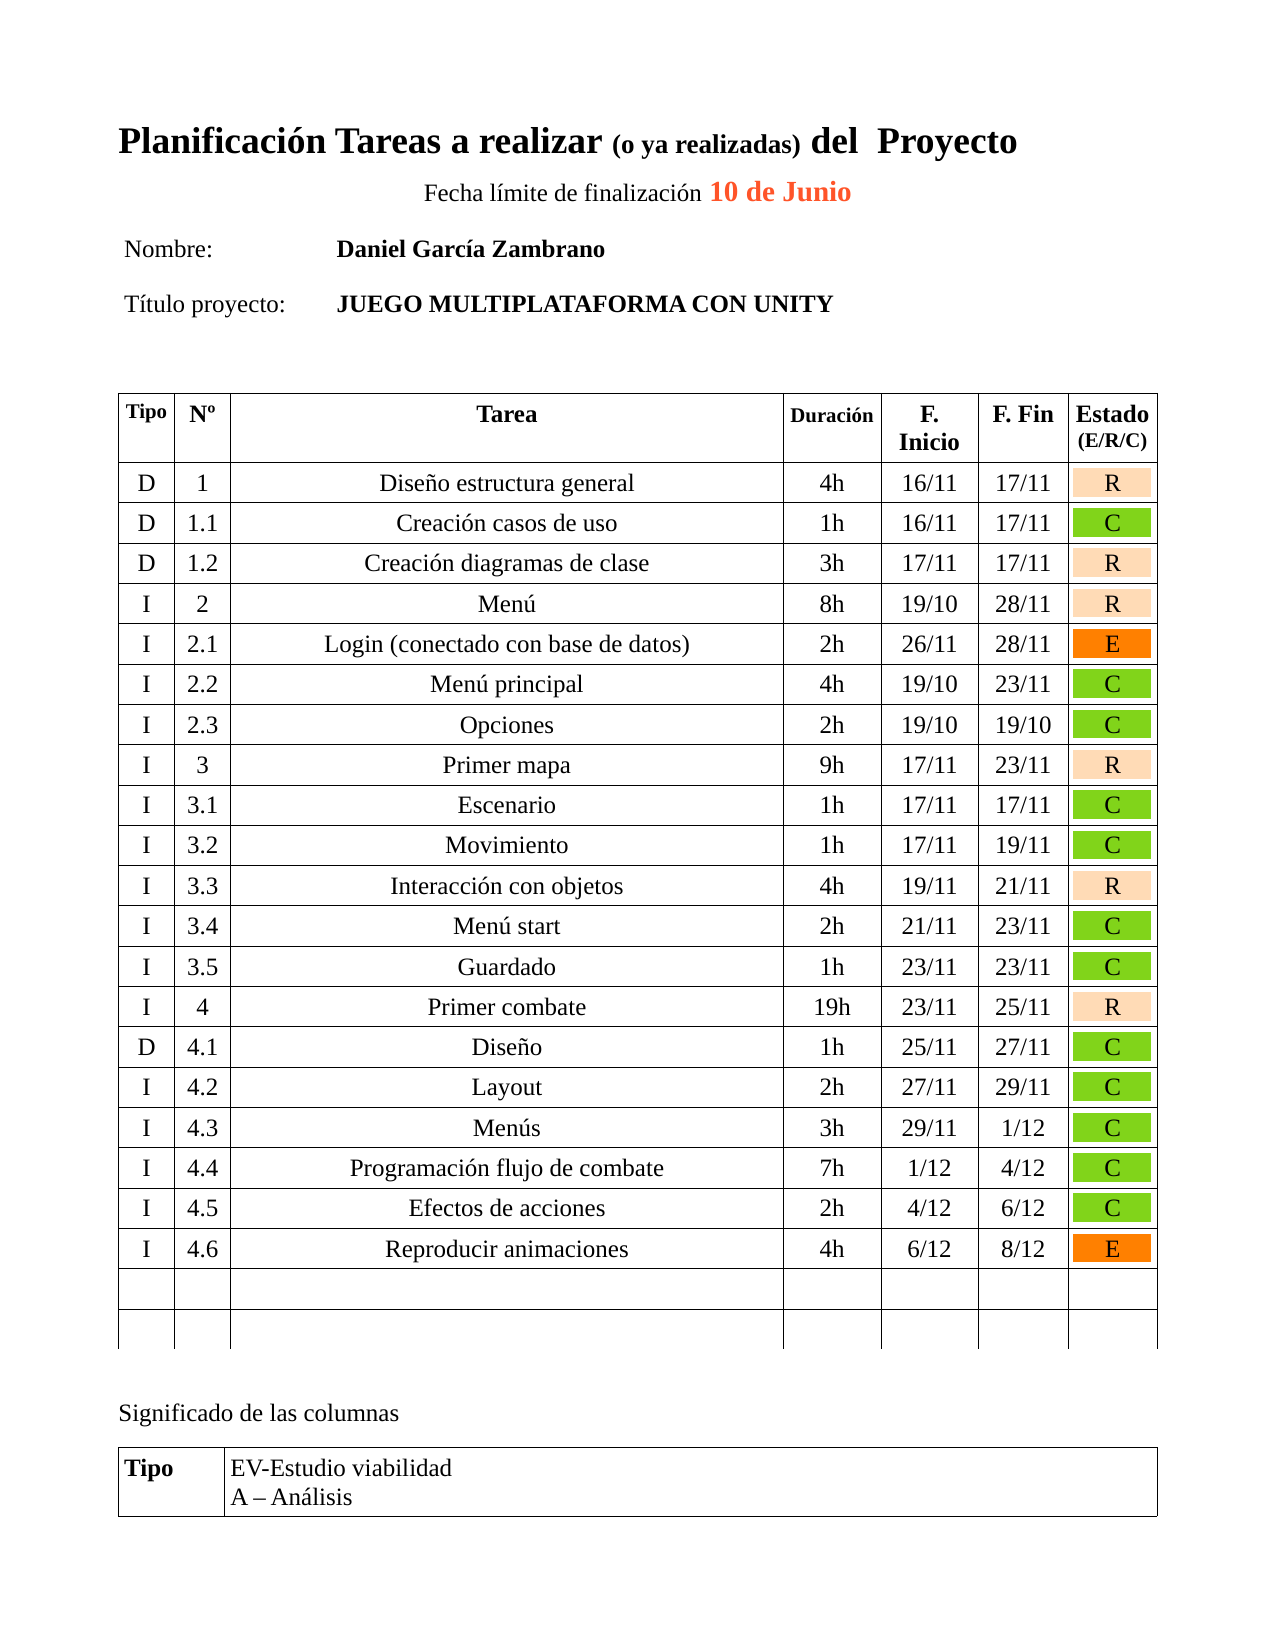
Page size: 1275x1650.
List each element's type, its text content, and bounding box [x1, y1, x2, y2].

table_cell 4.1 [175, 1027, 230, 1067]
table_header Tipo [119, 394, 174, 462]
table_cell 3h [784, 1108, 881, 1147]
table_cell 3.2 [175, 826, 230, 865]
table_cell 23/11 [979, 906, 1068, 946]
table_cell I [119, 786, 174, 825]
table_cell 23/11 [882, 987, 978, 1026]
table_cell C [1069, 705, 1157, 744]
table_cell 2h [784, 1189, 881, 1228]
table_cell 23/11 [882, 947, 978, 986]
table_cell R [1069, 463, 1157, 502]
table_cell [784, 1310, 881, 1349]
table_cell 1h [784, 503, 881, 543]
table_cell 4h [784, 665, 881, 704]
table_cell Movimiento [231, 826, 783, 865]
table_cell 2h [784, 624, 881, 663]
table_cell JUEGO MULTIPLATAFORMA CON UNITY [331, 283, 1157, 338]
table_cell 17/11 [882, 745, 978, 784]
table_cell 19/10 [882, 665, 978, 704]
table_cell 2.2 [175, 665, 230, 704]
table_cell 2.1 [175, 624, 230, 663]
table_cell 2 [175, 584, 230, 623]
table_cell 25/11 [882, 1027, 978, 1067]
table_cell C [1069, 1068, 1157, 1107]
table_cell 4.5 [175, 1189, 230, 1228]
table_cell [119, 1310, 174, 1349]
table_cell I [119, 947, 174, 986]
table_cell C [1069, 826, 1157, 865]
table_cell 28/11 [979, 584, 1068, 623]
table_cell 19/10 [882, 705, 978, 744]
table_cell D [119, 544, 174, 583]
table_cell I [119, 826, 174, 865]
table_cell [882, 1269, 978, 1308]
table_cell I [119, 906, 174, 946]
table_cell Creación diagramas de clase [231, 544, 783, 583]
table_cell [119, 1269, 174, 1308]
table_cell 29/11 [882, 1108, 978, 1147]
table_cell [175, 1269, 230, 1308]
table_cell I [119, 584, 174, 623]
table_header Estado (E/R/C) [1069, 394, 1157, 462]
table_cell 21/11 [979, 866, 1068, 905]
table_cell 9h [784, 745, 881, 784]
table_cell 17/11 [882, 826, 978, 865]
table_cell 16/11 [882, 463, 978, 502]
table_cell R [1069, 745, 1157, 784]
table_cell Diseño estructura general [231, 463, 783, 502]
table_cell 1h [784, 826, 881, 865]
table_cell C [1069, 786, 1157, 825]
table_cell 2.3 [175, 705, 230, 744]
table_cell Primer combate [231, 987, 783, 1026]
table_cell I [119, 624, 174, 663]
table_cell 6/12 [882, 1229, 978, 1268]
table_cell I [119, 1108, 174, 1147]
table_cell I [119, 987, 174, 1026]
table_header Duración [784, 394, 881, 462]
table_cell Layout [231, 1068, 783, 1107]
table_cell [979, 1269, 1068, 1308]
table_cell [784, 1269, 881, 1308]
table_header F. Inicio [882, 394, 978, 462]
table_cell 23/11 [979, 745, 1068, 784]
table_cell 1/12 [882, 1148, 978, 1188]
table_cell 23/11 [979, 665, 1068, 704]
table_cell Guardado [231, 947, 783, 986]
table_cell 25/11 [979, 987, 1068, 1026]
table_cell [882, 1310, 978, 1349]
table_cell Creación casos de uso [231, 503, 783, 543]
table_header Nº [175, 394, 230, 462]
table_cell Login (conectado con base de datos) [231, 624, 783, 663]
table_cell I [119, 1148, 174, 1188]
table_cell 27/11 [882, 1068, 978, 1107]
table_cell 1 [175, 463, 230, 502]
table_cell 1h [784, 947, 881, 986]
table_cell 28/11 [979, 624, 1068, 663]
table_header Daniel García Zambrano [331, 229, 1157, 283]
table_cell Efectos de acciones [231, 1189, 783, 1228]
table_cell 1.1 [175, 503, 230, 543]
table_cell Programación flujo de combate [231, 1148, 783, 1188]
table_header Tipo [119, 1448, 224, 1516]
table_cell 1.2 [175, 544, 230, 583]
table_cell 17/11 [979, 503, 1068, 543]
table_cell C [1069, 906, 1157, 946]
table_cell [979, 1310, 1068, 1349]
table_cell 19/11 [979, 826, 1068, 865]
table_cell 19/11 [882, 866, 978, 905]
table_cell [231, 1310, 783, 1349]
table_cell 17/11 [882, 786, 978, 825]
table_cell Reproducir animaciones [231, 1229, 783, 1268]
table_cell Escenario [231, 786, 783, 825]
table_cell 19h [784, 987, 881, 1026]
table_cell I [119, 665, 174, 704]
table_cell C [1069, 1148, 1157, 1188]
table_cell 29/11 [979, 1068, 1068, 1107]
table_cell 23/11 [979, 947, 1068, 986]
text Significado de las columnas [118, 1398, 1157, 1427]
table_cell I [119, 705, 174, 744]
table_cell C [1069, 1189, 1157, 1228]
table_cell 4h [784, 866, 881, 905]
table_cell R [1069, 584, 1157, 623]
table_header Tarea [231, 394, 783, 462]
table_cell 3.5 [175, 947, 230, 986]
table_cell D [119, 463, 174, 502]
table_cell 4 [175, 987, 230, 1026]
table_cell R [1069, 866, 1157, 905]
table_cell 17/11 [979, 463, 1068, 502]
table_cell 3.4 [175, 906, 230, 946]
table_cell C [1069, 1027, 1157, 1067]
table_cell 17/11 [979, 786, 1068, 825]
text Fecha límite de finalización 10 de Junio [118, 174, 1157, 207]
table_cell D [119, 503, 174, 543]
table_cell C [1069, 947, 1157, 986]
table_cell Título proyecto: [118, 283, 331, 338]
table_cell 6/12 [979, 1189, 1068, 1228]
table_cell 26/11 [882, 624, 978, 663]
table_cell 4.4 [175, 1148, 230, 1188]
table_cell [231, 1269, 783, 1308]
table_header F. Fin [979, 394, 1068, 462]
table_cell 27/11 [979, 1027, 1068, 1067]
table_cell Primer mapa [231, 745, 783, 784]
table_cell Diseño [231, 1027, 783, 1067]
table_header Nombre: [118, 229, 331, 283]
table_cell 8h [784, 584, 881, 623]
table_cell 4/12 [882, 1189, 978, 1228]
table_cell I [119, 1189, 174, 1228]
table_cell 3.1 [175, 786, 230, 825]
table_cell 3 [175, 745, 230, 784]
table_cell 4h [784, 463, 881, 502]
table_cell 4/12 [979, 1148, 1068, 1188]
table_cell 2h [784, 906, 881, 946]
table_cell 3h [784, 544, 881, 583]
table_cell Menú start [231, 906, 783, 946]
table_cell [1069, 1269, 1157, 1308]
table_cell 2h [784, 1068, 881, 1107]
table_cell [1069, 1310, 1157, 1349]
table_cell 7h [784, 1148, 881, 1188]
table_cell 19/10 [979, 705, 1068, 744]
table_cell 21/11 [882, 906, 978, 946]
table_cell 4.3 [175, 1108, 230, 1147]
table_cell 4h [784, 1229, 881, 1268]
table_cell [175, 1310, 230, 1349]
table_cell Menú principal [231, 665, 783, 704]
table_cell 1h [784, 1027, 881, 1067]
table_cell D [119, 1027, 174, 1067]
table_cell R [1069, 544, 1157, 583]
table_cell Opciones [231, 705, 783, 744]
table_cell 1h [784, 786, 881, 825]
subtitle Planificación Tareas a realizar (o ya realizadas) del Proyecto [118, 118, 1157, 161]
table_cell Interacción con objetos [231, 866, 783, 905]
table_cell I [119, 1229, 174, 1268]
table_cell I [119, 745, 174, 784]
table_cell 3.3 [175, 866, 230, 905]
table_cell 2h [784, 705, 881, 744]
table_cell 4.6 [175, 1229, 230, 1268]
table_cell E [1069, 1229, 1157, 1268]
table_cell Menús [231, 1108, 783, 1147]
table_cell I [119, 1068, 174, 1107]
table_cell C [1069, 665, 1157, 704]
table_cell C [1069, 503, 1157, 543]
table_cell E [1069, 624, 1157, 663]
table_cell C [1069, 1108, 1157, 1147]
table_cell R [1069, 987, 1157, 1026]
table_cell 17/11 [882, 544, 978, 583]
table_cell 8/12 [979, 1229, 1068, 1268]
table_header EV-Estudio viabilidad A – Análisis [225, 1448, 1157, 1516]
table_cell 16/11 [882, 503, 978, 543]
table_cell 1/12 [979, 1108, 1068, 1147]
table_cell I [119, 866, 174, 905]
table_cell 17/11 [979, 544, 1068, 583]
table_cell 4.2 [175, 1068, 230, 1107]
table_cell Menú [231, 584, 783, 623]
table_cell 19/10 [882, 584, 978, 623]
